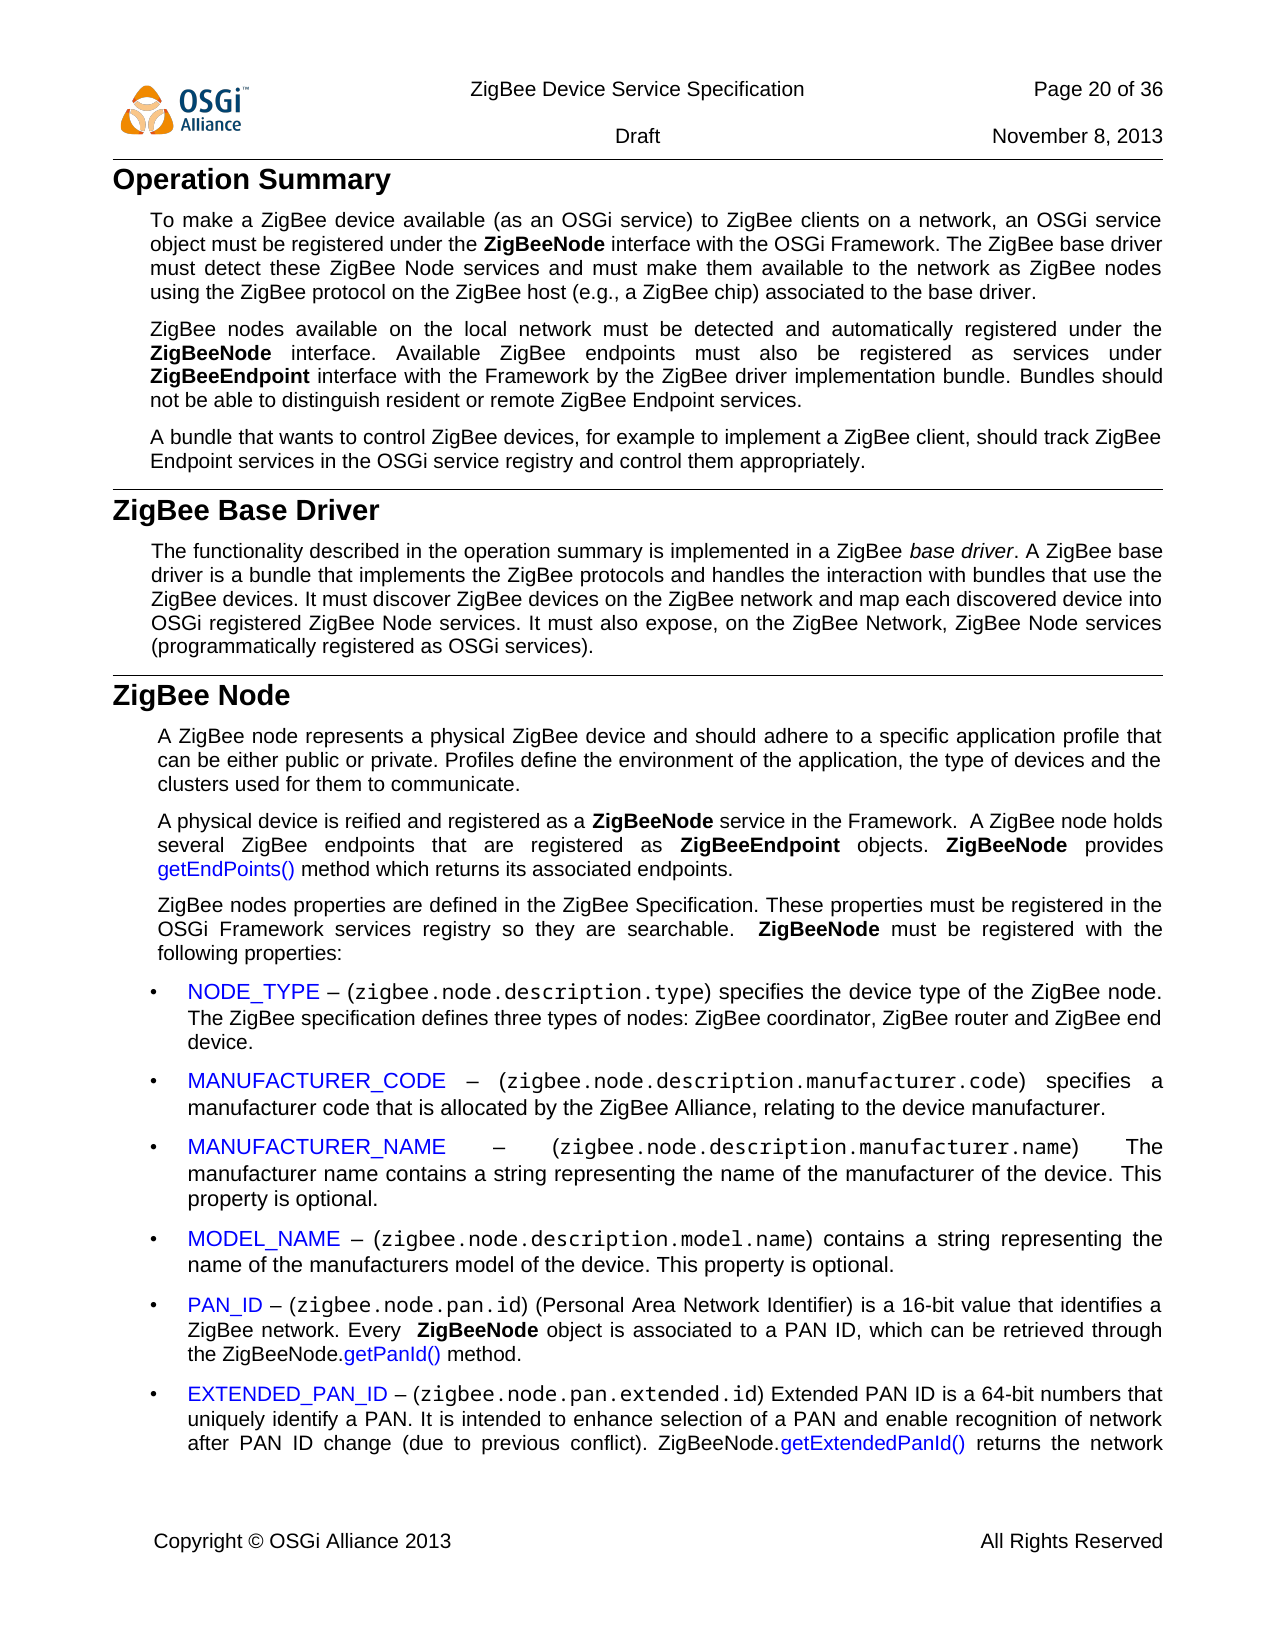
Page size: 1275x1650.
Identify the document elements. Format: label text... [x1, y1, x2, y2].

subtitle ZigBee Node [112, 676, 1163, 712]
picture [113, 78, 257, 142]
list PAN_ID – (zigbee.node.pan.id) (Personal Area Network Identifier) is a 16-bit value that identifies a ZigBee network. Every ZigBeeNode object is associated to a PAN ID, which can be retrieved through the ZigBeeNode.getPanId() method. [150, 1290, 1163, 1366]
list NODE_TYPE – (zigbee.node.description.type) specifies the device type of the ZigBee node. The ZigBee specification defines three types of nodes: ZigBee coordinator, ZigBee router and ZigBee end device. [150, 977, 1163, 1054]
list MANUFACTURER_NAME – (zigbee.node.description.manufacturer.name) The manufacturer name contains a string representing the name of the manufacturer of the device. This property is optional. [150, 1132, 1163, 1211]
subtitle ZigBee Base Driver [112, 490, 1163, 526]
text ZigBee nodes available on the local network must be detected and automatically registered under the ZigBeeNode interface. Available ZigBee endpoints must also be registered as services under ZigBeeEndpoint interface with the Framework by the ZigBee driver implementation bundle. Bundles should not be able to distinguish resident or remote ZigBee Endpoint services. [150, 316, 1163, 412]
text The functionality described in the operation summary is implemented in a ZigBee base driver. A ZigBee base driver is a bundle that implements the ZigBee protocols and handles the interaction with bundles that use the ZigBee devices. It must discover ZigBee devices on the ZigBee network and map each discovered device into OSGi registered ZigBee Node services. It must also expose, on the ZigBee Network, ZigBee Node services (programmatically registered as OSGi services). [151, 538, 1163, 658]
text A physical device is reified and registered as a ZigBeeNode service in the Framework. A ZigBee node holds several ZigBee endpoints that are registered as ZigBeeEndpoint objects. ZigBeeNode provides getEndPoints() method which returns its associated endpoints. [157, 808, 1163, 880]
list MODEL_NAME – (zigbee.node.description.model.name) contains a string representing the name of the manufacturers model of the device. This property is optional. [150, 1224, 1163, 1277]
text A bundle that wants to control ZigBee devices, for example to implement a ZigBee client, should track ZigBee Endpoint services in the OSGi service registry and control them appropriately. [150, 425, 1163, 473]
text To make a ZigBee device available (as an OSGi service) to ZigBee clients on a network, an OSGi service object must be registered under the ZigBeeNode interface with the OSGi Framework. The ZigBee base driver must detect these ZigBee Node services and must make them available to the network as ZigBee nodes using the ZigBee protocol on the ZigBee host (e.g., a ZigBee chip) associated to the base driver. [150, 208, 1163, 304]
list MANUFACTURER_CODE – (zigbee.node.description.manufacturer.code) specifies a manufacturer code that is allocated by the ZigBee Alliance, relating to the device manufacturer. [150, 1066, 1163, 1120]
text A ZigBee node represents a physical ZigBee device and should adhere to a specific application profile that can be either public or private. Profiles define the environment of the application, the type of devices and the clusters used for them to communicate. [157, 724, 1163, 796]
list EXTENDED_PAN_ID – (zigbee.node.pan.extended.id) Extended PAN ID is a 64-bit numbers that uniquely identify a PAN. It is intended to enhance selection of a PAN and enable recognition of network after PAN ID change (due to previous conflict). ZigBeeNode.getExtendedPanId() returns the network [150, 1379, 1163, 1455]
subtitle Operation Summary [112, 160, 1163, 196]
text ZigBee nodes properties are defined in the ZigBee Specification. These properties must be registered in the OSGi Framework services registry so they are searchable. ZigBeeNode must be registered with the following properties: [157, 893, 1163, 965]
